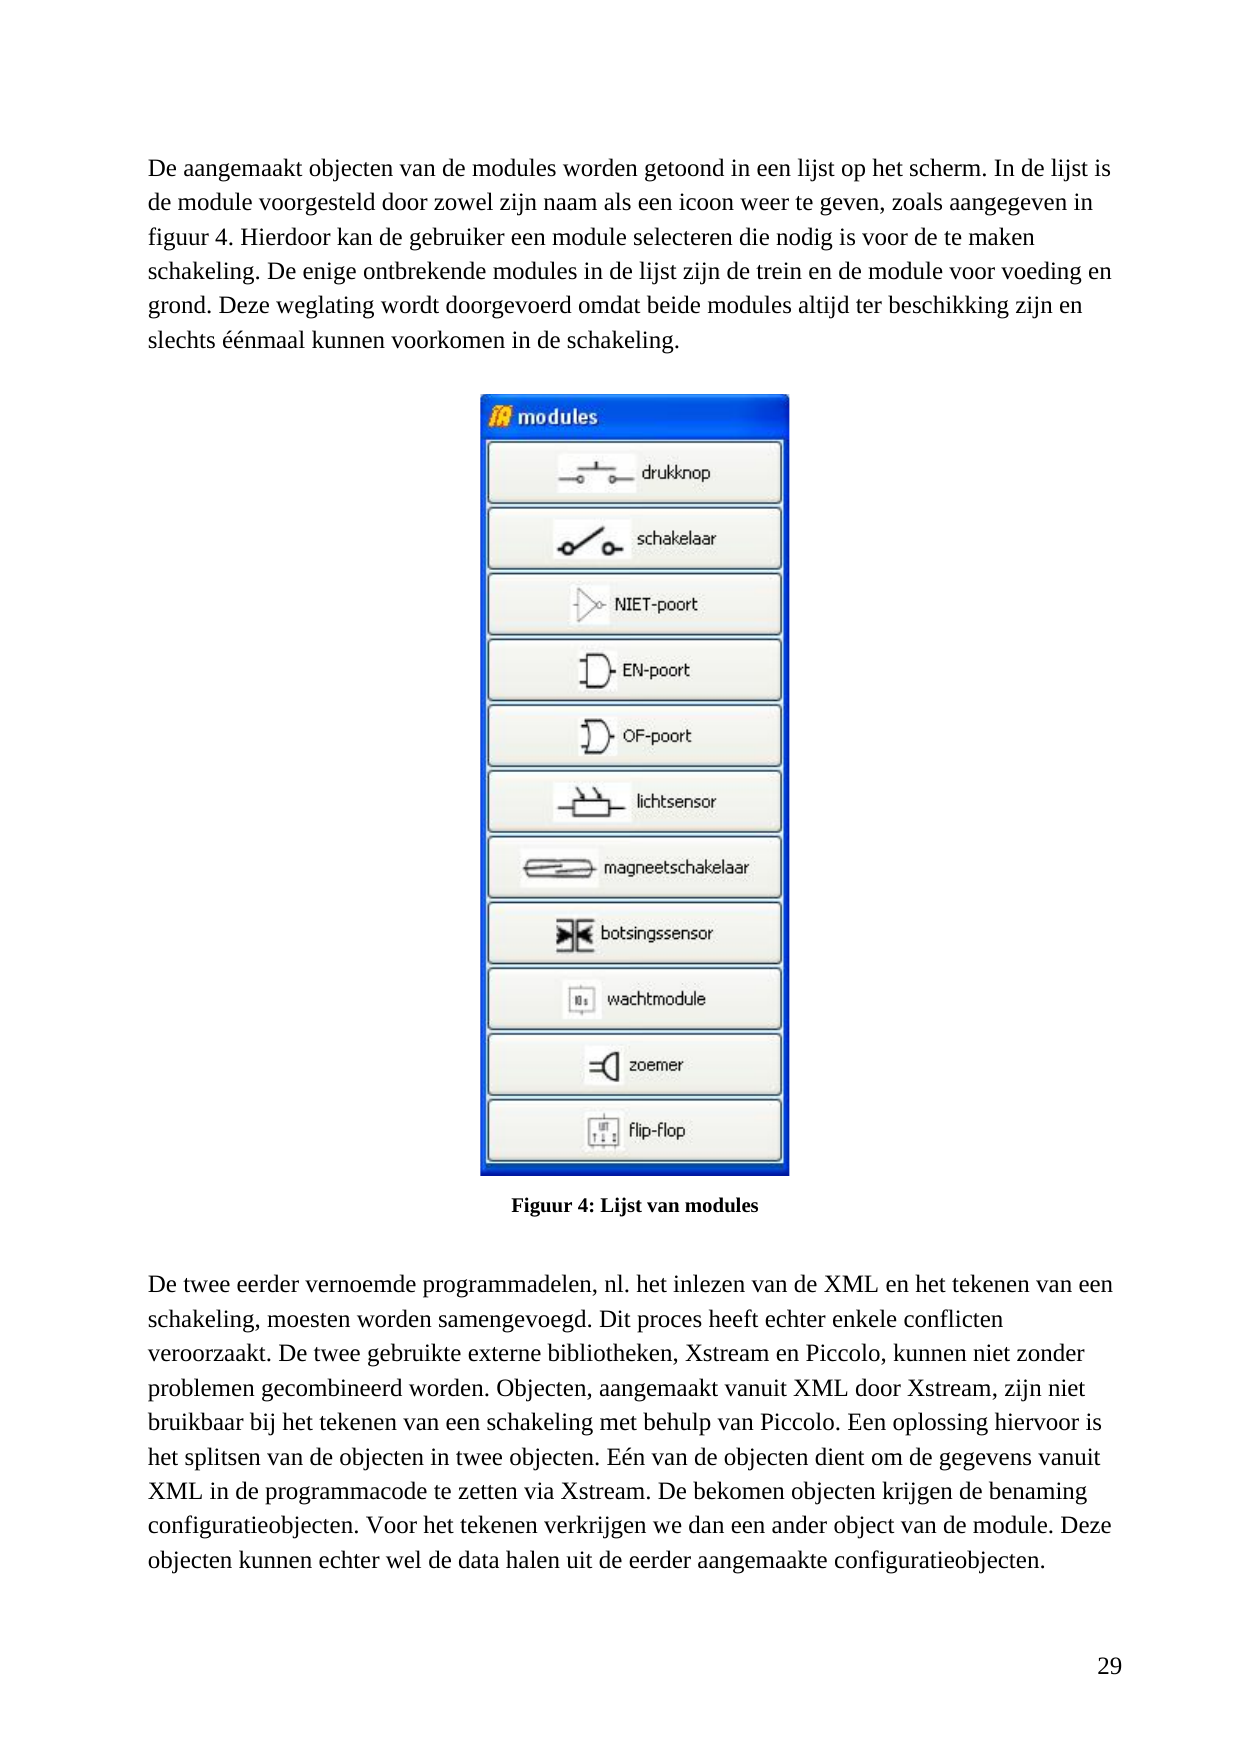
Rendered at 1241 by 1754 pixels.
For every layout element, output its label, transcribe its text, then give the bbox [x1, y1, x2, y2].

picture [480, 394, 790, 1176]
text De twee eerder vernoemde programmadelen, nl. het inlezen van de XML en het tekenen van een schakeling, moesten worden samengevoegd. Dit proces heeft echter enkele conflicten veroorzaakt. De twee gebruikte externe bibliotheken, Xstream en Piccolo, kunnen niet zonder problemen gecombineerd worden. Objecten, aangemaakt vanuit XML door Xstream, zijn niet bruikbaar bij het tekenen van een schakeling met behulp van Piccolo. Een oplossing hiervoor is het splitsen van de objecten in twee objecten. Eén van de objecten dient om de gegevens vanuit XML in de programmacode te zetten via Xstream. De bekomen objecten krijgen de benaming configuratieobjecten. Voor het tekenen verkrijgen we dan een ander object van de module. Deze objecten kunnen echter wel de data halen uit de eerder aangemaakte configuratieobjecten. [148, 1269, 1122, 1574]
text De aangemaakt objecten van de modules worden getoond in een lijst op het scherm. In de lijst is de module voorgesteld door zowel zijn naam als een icoon weer te geven, zoals aangegeven in figuur 4. Hierdoor kan de gebruiker een module selecteren die nodig is voor de te maken schakeling. De enige ontbrekende modules in de lijst zijn de trein en de module voor voeding en grond. Deze weglating wordt doorgevoerd omdat beide modules altijd ter beschikking zijn en slechts éénmaal kunnen voorkomen in de schakeling. [148, 153, 1122, 354]
text Figuur 4: Lijst van modules [148, 1193, 1122, 1217]
